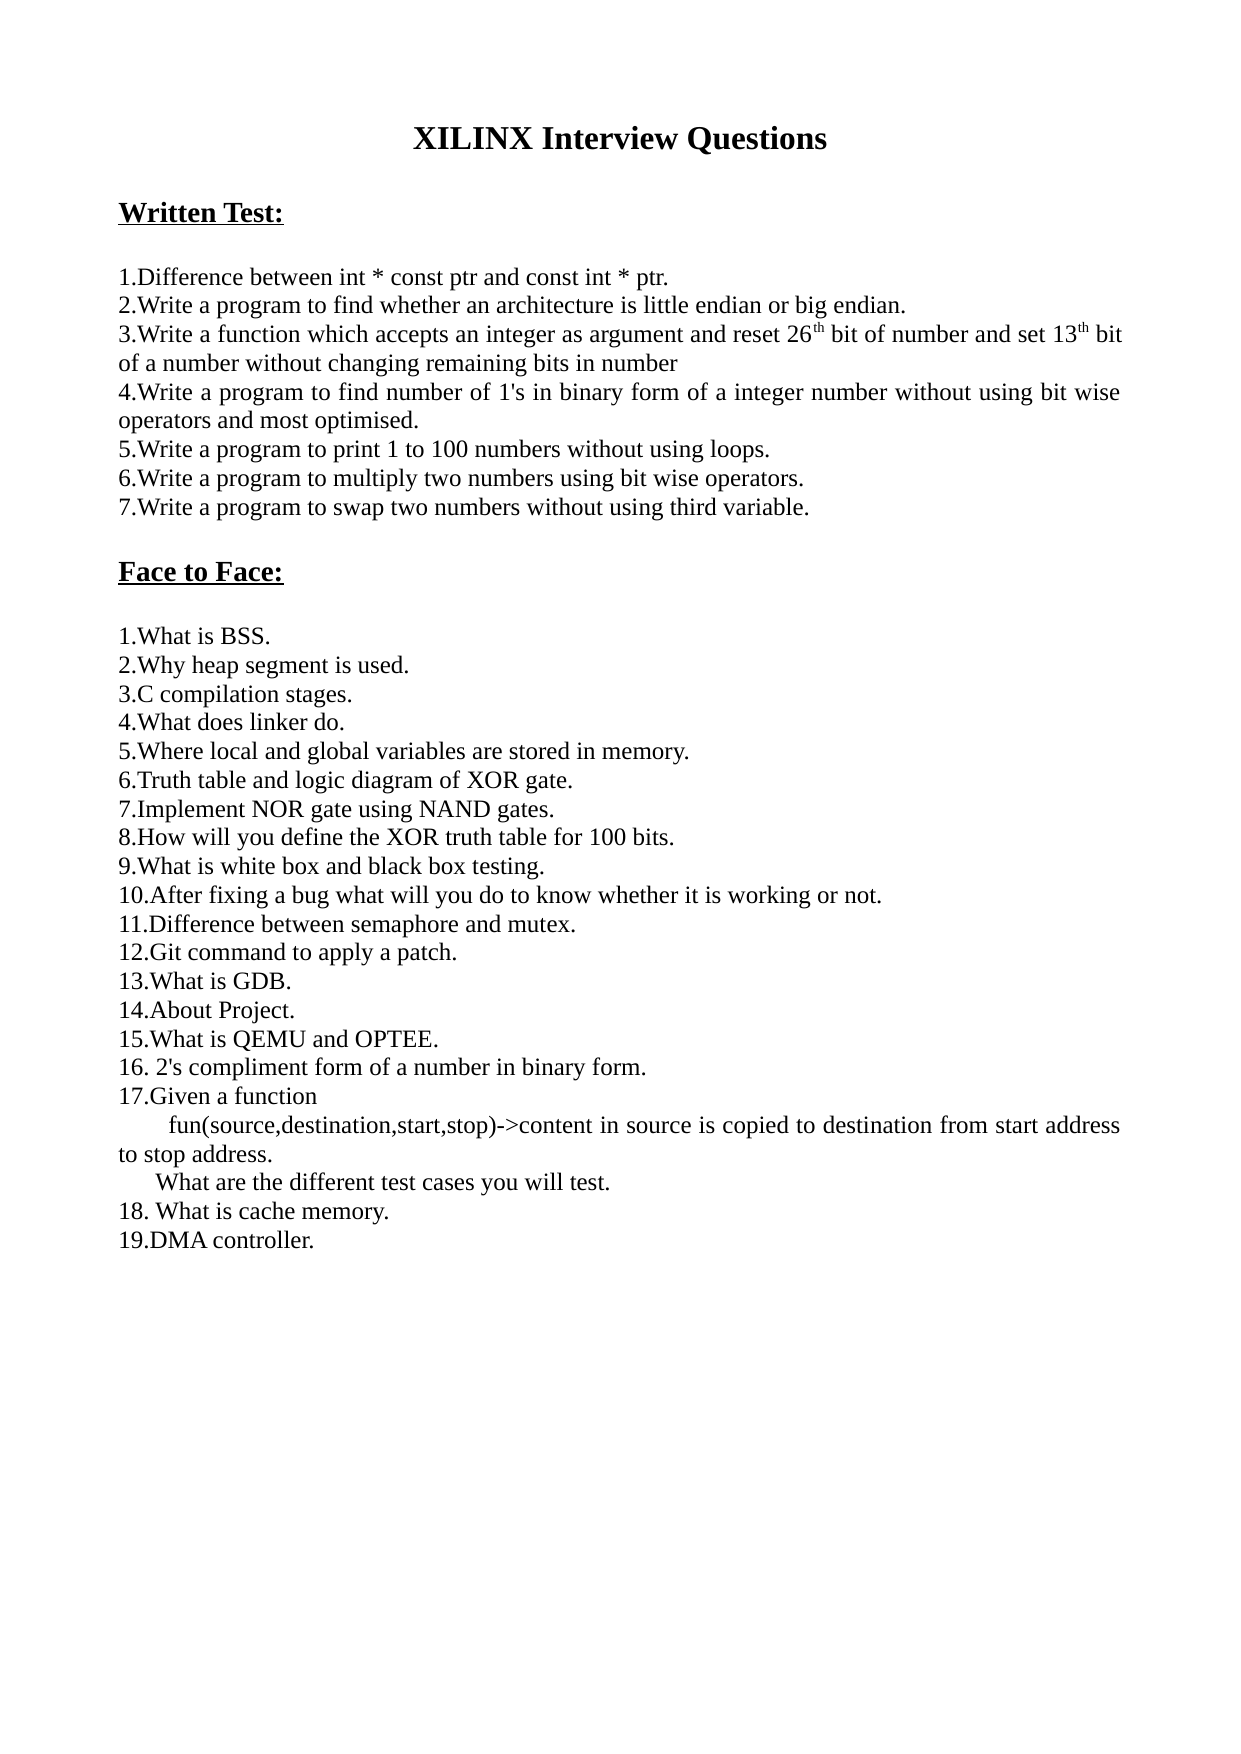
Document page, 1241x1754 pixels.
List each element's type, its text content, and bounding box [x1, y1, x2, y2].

text 18. What is cache memory. [118, 1196, 1122, 1225]
text 11.Difference between semaphore and mutex. [118, 909, 1122, 937]
text What are the different test cases you will test. [118, 1167, 1122, 1196]
text 9.What is white box and black box testing. [118, 851, 1122, 880]
text 5.Where local and global variables are stored in memory. [118, 736, 1122, 765]
text 15.What is QEMU and OPTEE. [118, 1024, 1122, 1052]
text 1.What is BSS. [118, 621, 1122, 650]
text 4.Write a program to find number of 1's in binary form of a integer number without using bit wise operators and most optimised. [118, 377, 1122, 434]
text 6.Truth table and logic diagram of XOR gate. [118, 765, 1122, 794]
text 7.Implement NOR gate using NAND gates. [118, 794, 1122, 822]
text fun(source,destination,start,stop)->content in source is copied to destination from start address to stop address. [118, 1110, 1122, 1167]
text 2.Write a program to find whether an architecture is little endian or big endian. [118, 291, 1122, 319]
text 14.About Project. [118, 995, 1122, 1024]
text 7.Write a program to swap two numbers without using third variable. [118, 492, 1122, 521]
text 5.Write a program to print 1 to 100 numbers without using loops. [118, 434, 1122, 463]
text 13.What is GDB. [118, 966, 1122, 995]
text 3.Write a function which accepts an integer as argument and reset 26th bit of number and set 13th bit of a number without changing remaining bits in number [118, 319, 1122, 377]
text 10.After fixing a bug what will you do to know whether it is working or not. [118, 880, 1122, 909]
text 2.Why heap segment is used. [118, 650, 1122, 679]
text 8.How will you define the XOR truth table for 100 bits. [118, 822, 1122, 851]
text 6.Write a program to multiply two numbers using bit wise operators. [118, 463, 1122, 492]
text 12.Git command to apply a patch. [118, 937, 1122, 966]
text Written Test: [118, 195, 1122, 228]
text 17.Given a function [118, 1081, 1122, 1110]
text 19.DMA controller. [118, 1225, 1122, 1254]
text XILINX Interview Questions [118, 118, 1122, 156]
text 1.Difference between int * const ptr and const int * ptr. [118, 262, 1122, 291]
text 4.What does linker do. [118, 707, 1122, 736]
text 16. 2's compliment form of a number in binary form. [118, 1052, 1122, 1081]
text 3.C compilation stages. [118, 679, 1122, 707]
text Face to Face: [118, 554, 1122, 588]
